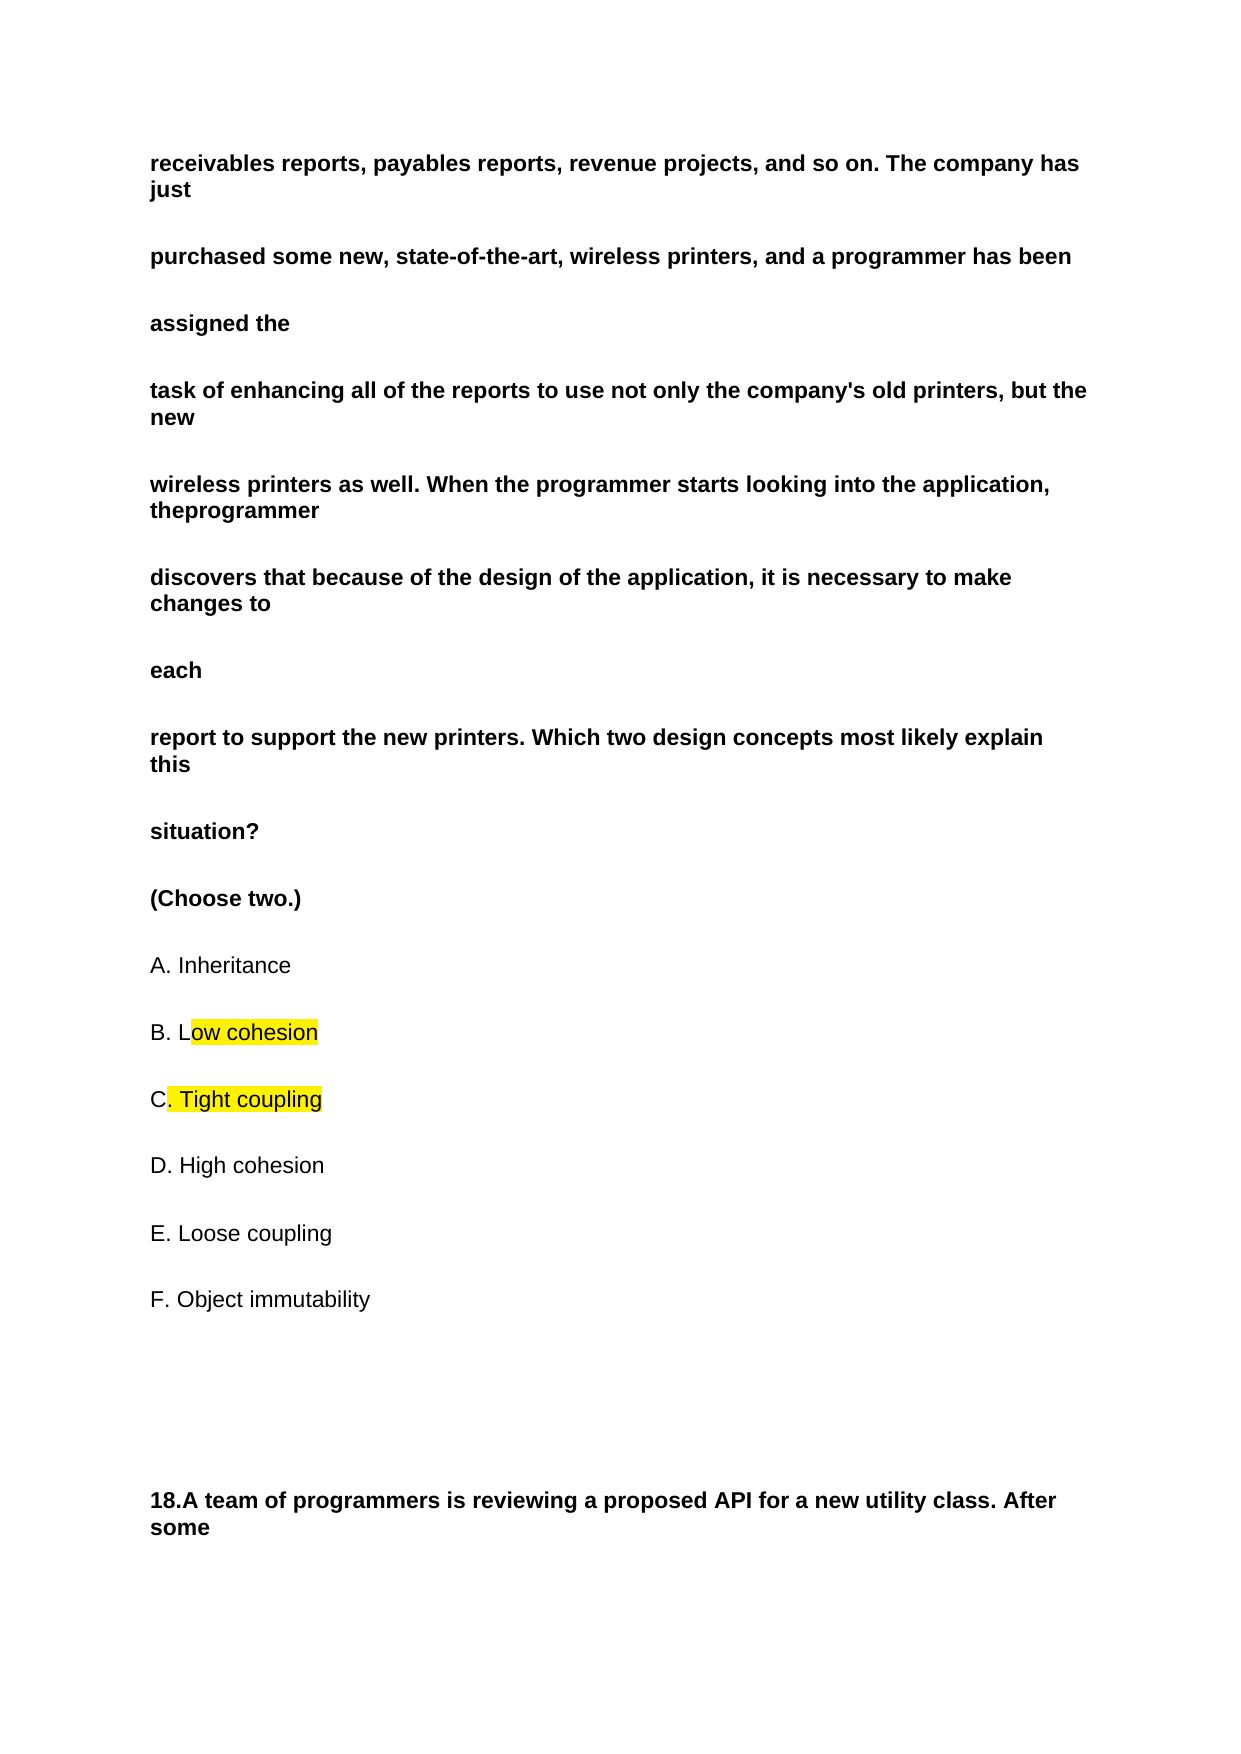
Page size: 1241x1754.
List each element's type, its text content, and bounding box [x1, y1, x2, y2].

text task of enhancing all of the reports to use not only the company's old printers, but the new [150, 377, 1090, 430]
text (Choose two.) [150, 884, 1090, 911]
text D. High cohesion [150, 1152, 1090, 1179]
text F. Object immutability [150, 1286, 1090, 1313]
text situation? [150, 818, 1090, 844]
text discovers that because of the design of the application, it is necessary to make changes to [150, 564, 1090, 617]
text report to support the new printers. Which two design concepts most likely explain this [150, 724, 1090, 777]
text purchased some new, state-of-the-art, wireless printers, and a programmer has been [150, 243, 1090, 270]
text A. Inheritance [150, 952, 1090, 978]
text wireless printers as well. When the programmer starts looking into the application, theprogrammer [150, 471, 1090, 523]
text 18.A team of programmers is reviewing a proposed API for a new utility class. After some [150, 1487, 1090, 1540]
text assigned the [150, 310, 1090, 337]
text receivables reports, payables reports, revenue projects, and so on. The company has just [150, 150, 1090, 203]
text C. Tight coupling [150, 1086, 1090, 1112]
text E. Loose coupling [150, 1219, 1090, 1246]
text B. Low cohesion [150, 1018, 1090, 1045]
text each [150, 657, 1090, 684]
